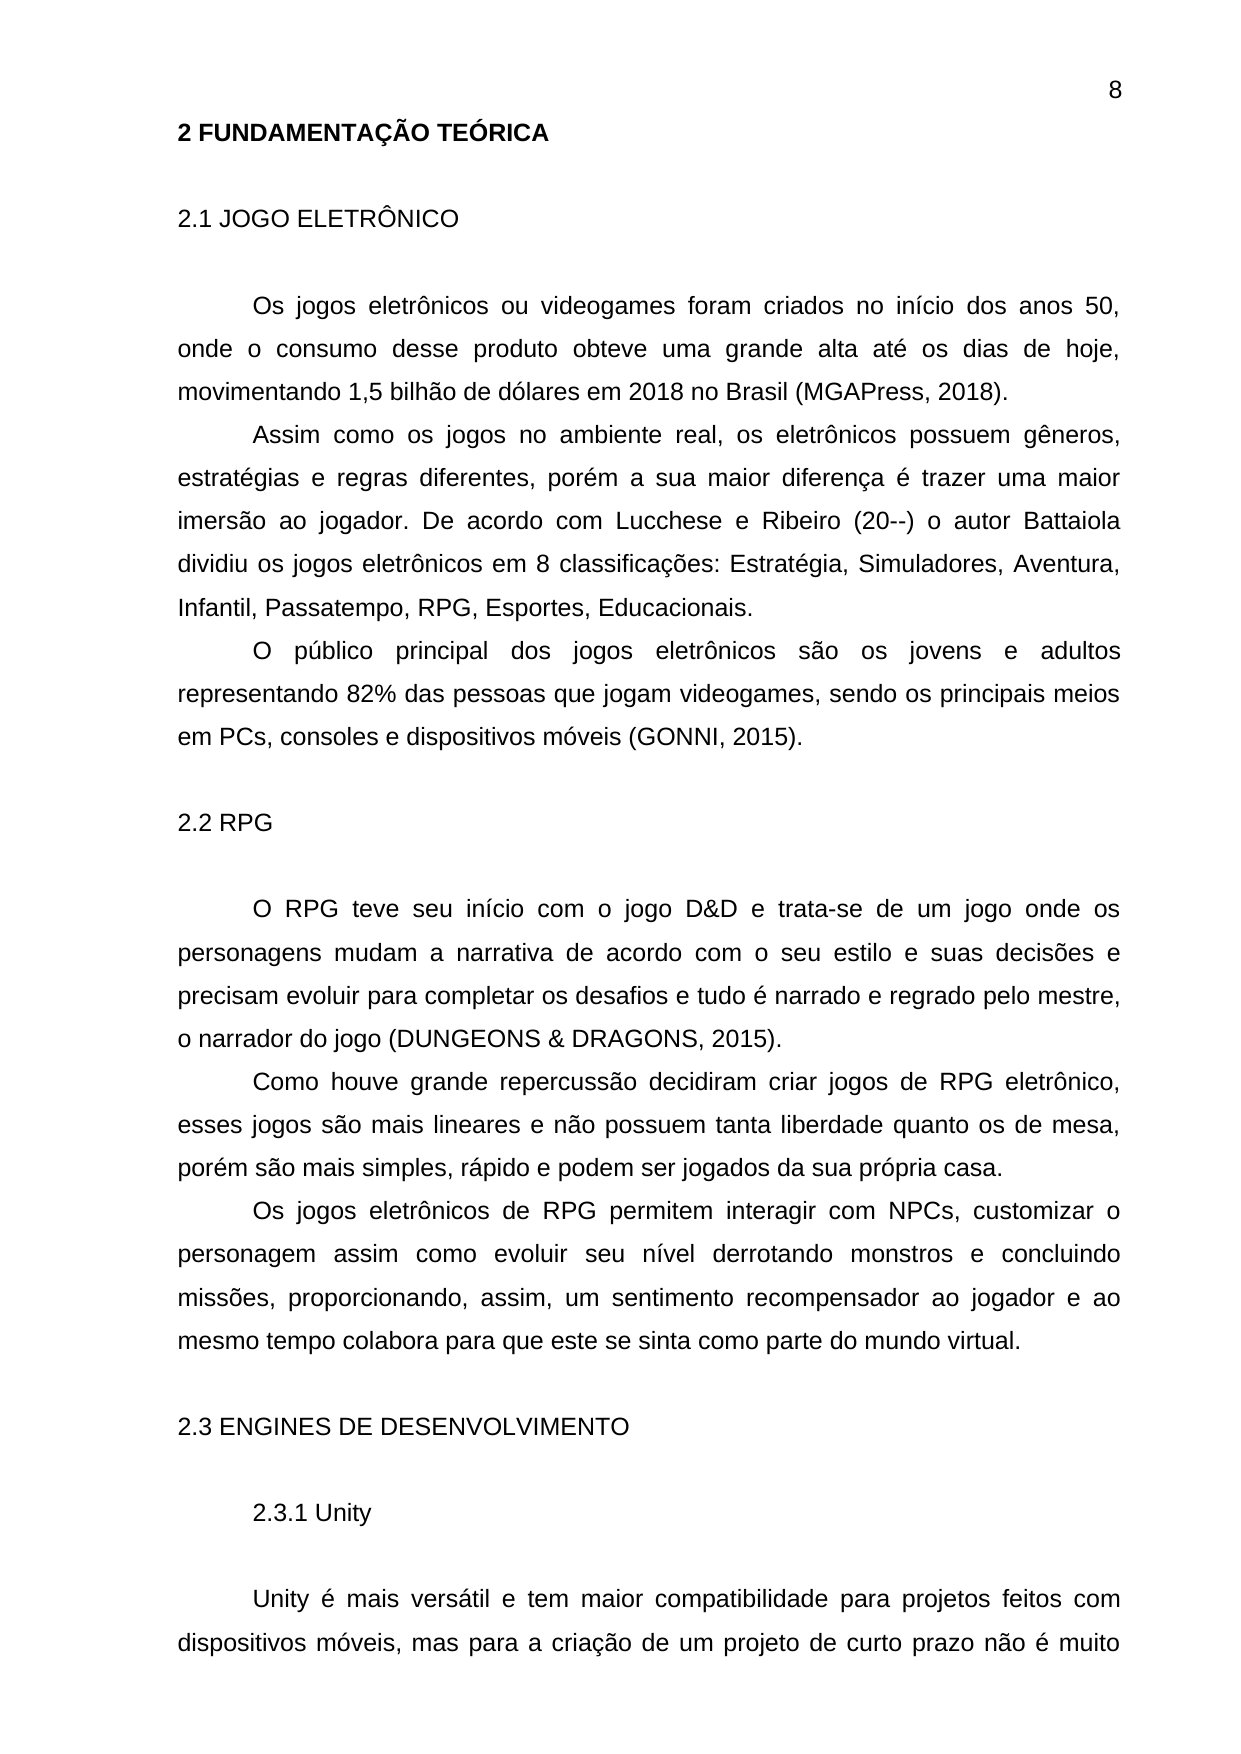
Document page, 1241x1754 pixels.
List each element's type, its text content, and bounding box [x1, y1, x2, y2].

text Os jogos eletrônicos ou videogames foram criados no início dos anos 50, onde o consumo desse produto obteve uma grande alta até os dias de hoje, movimentando 1,5 bilhão de dólares em 2018 no Brasil (MGAPress, 2018). [177, 291, 1122, 406]
text O RPG teve seu início com o jogo D&D e trata-se de um jogo onde os personagens mudam a narrativa de acordo com o seu estilo e suas decisões e precisam evoluir para completar os desafios e tudo é narrado e regrado pelo mestre, o narrador do jogo (DUNGEONS & DRAGONS, 2015). [177, 894, 1122, 1052]
text O público principal dos jogos eletrônicos são os jovens e adultos representando 82% das pessoas que jogam videogames, sendo os principais meios em PCs, consoles e dispositivos móveis (GONNI, 2015). [177, 636, 1122, 751]
list 2.3 ENGINES DE DESENVOLVIMENTO [46, 1412, 1122, 1441]
text Como houve grande repercussão decidiram criar jogos de RPG eletrônico, esses jogos são mais lineares e não possuem tanta liberdade quanto os de mesa, porém são mais simples, rápido e podem ser jogados da sua própria casa. [177, 1067, 1122, 1182]
list 2.3.1 Unity [177, 1498, 1122, 1527]
text Assim como os jogos no ambiente real, os eletrônicos possuem gêneros, estratégias e regras diferentes, porém a sua maior diferença é trazer uma maior imersão ao jogador. De acordo com Lucchese e Ribeiro (20--) o autor Battaiola dividiu os jogos eletrônicos em 8 classificações: Estratégia, Simuladores, Aventura, Infantil, Passatempo, RPG, Esportes, Educacionais. [177, 420, 1122, 621]
list 2.1 JOGO ELETRÔNICO [117, 204, 1122, 233]
text Os jogos eletrônicos de RPG permitem interagir com NPCs, customizar o personagem assim como evoluir seu nível derrotando monstros e concluindo missões, proporcionando, assim, um sentimento recompensador ao jogador e ao mesmo tempo colabora para que este se sinta como parte do mundo virtual. [177, 1196, 1122, 1354]
text Unity é mais versátil e tem maior compatibilidade para projetos feitos com dispositivos móveis, mas para a criação de um projeto de curto prazo não é muito [177, 1584, 1122, 1656]
list 2 FUNDAMENTAÇÃO TEÓRICA [132, 118, 1122, 147]
list 2.2 RPG [117, 808, 1122, 837]
